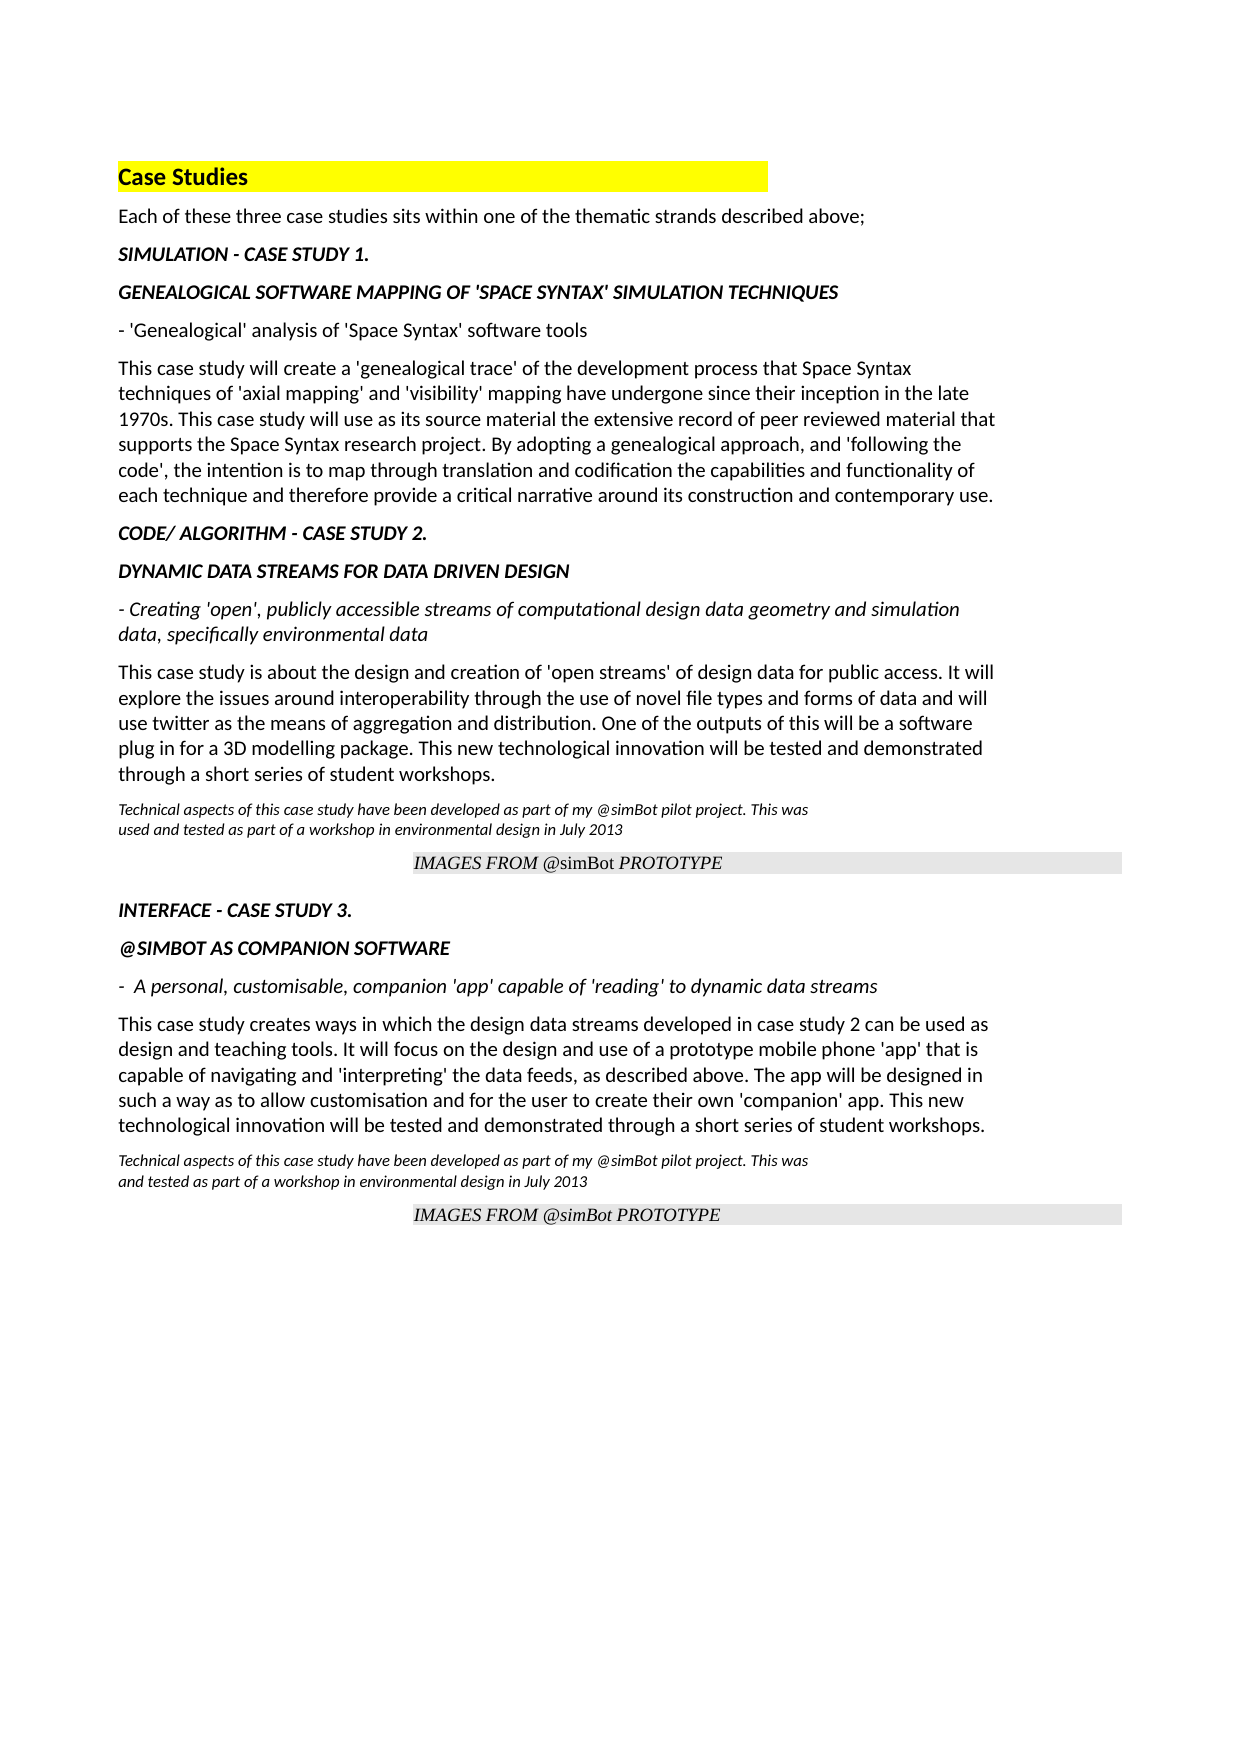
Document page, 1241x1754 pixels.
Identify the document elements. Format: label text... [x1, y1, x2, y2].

text Each of these three case studies sits within one of the thematic strands described above; [118, 203, 1004, 229]
text - 'Genealogical' analysis of 'Space Syntax' software tools [118, 317, 1004, 343]
text @SIMBOT AS COMPANION SOFTWARE [118, 935, 1004, 961]
text IMAGES FROM @simBot PROTOTYPE [413, 1204, 1122, 1225]
text - A personal, customisable, companion 'app' capable of 'reading' to dynamic data streams [118, 973, 1004, 998]
text This case study is about the design and creation of 'open streams' of design data for public access. It will explore the issues around interoperability through the use of novel file types and forms of data and will use twitter as the means of aggregation and distribution. One of the outputs of this will be a software plug in for a 3D modelling package. This new technological innovation will be tested and demonstrated through a short series of student workshops. [118, 659, 1004, 786]
text This case study creates ways in which the design data streams developed in case study 2 can be used as design and teaching tools. It will focus on the design and use of a prototype mobile phone 'app' that is capable of navigating and 'interpreting' the data feeds, as described above. The app will be designed in such a way as to allow customisation and for the user to create their own 'companion' app. This new technological innovation will be tested and demonstrated through a short series of student workshops. [118, 1011, 1004, 1138]
text This case study will create a 'genealogical trace' of the development process that Space Syntax techniques of 'axial mapping' and 'visibility' mapping have undergone since their inception in the late 1970s. This case study will use as its source material the extensive record of peer reviewed material that supports the Space Syntax research project. By adopting a genealogical approach, and 'following the code', the intention is to map through translation and codification the capabilities and functionality of each technique and therefore provide a critical narrative around its construction and contemporary use. [118, 355, 1004, 508]
text CODE/ ALGORITHM - CASE STUDY 2. [118, 520, 1004, 546]
text - Creating 'open', publicly accessible streams of computational design data geometry and simulation data, specifically environmental data [118, 596, 1004, 647]
text SIMULATION - CASE STUDY 1. [118, 241, 1004, 267]
text Technical aspects of this case study have been developed as part of my @simBot pilot project. This was and tested as part of a workshop in environmental design in July 2013 [118, 1151, 827, 1191]
subtitle Case Studies [118, 161, 768, 192]
text DYNAMIC DATA STREAMS FOR DATA DRIVEN DESIGN [118, 558, 1004, 583]
text Technical aspects of this case study have been developed as part of my @simBot pilot project. This was used and tested as part of a workshop in environmental design in July 2013 [118, 799, 827, 839]
text INTERFACE - CASE STUDY 3. [118, 897, 1004, 923]
text IMAGES FROM @simBot PROTOTYPE [413, 852, 1122, 874]
text GENEALOGICAL SOFTWARE MAPPING OF 'SPACE SYNTAX' SIMULATION TECHNIQUES [118, 279, 1004, 305]
